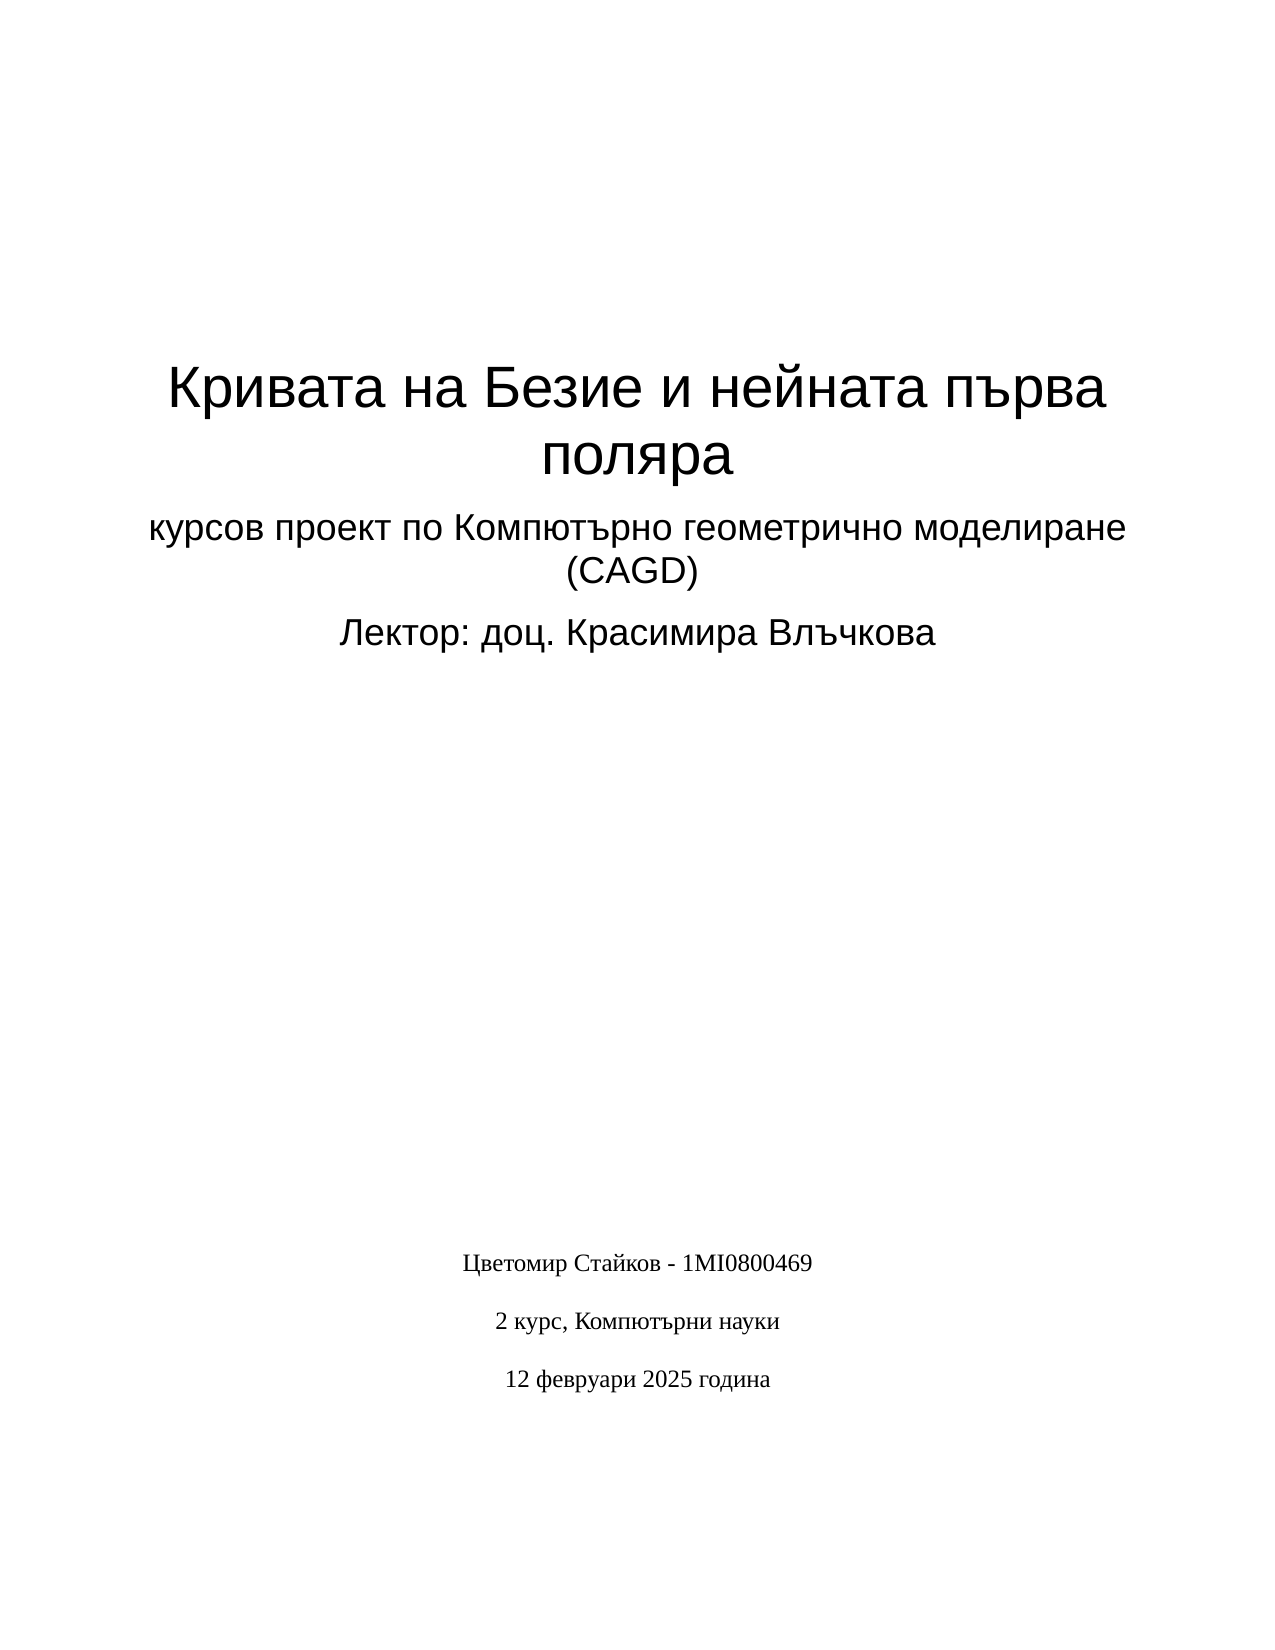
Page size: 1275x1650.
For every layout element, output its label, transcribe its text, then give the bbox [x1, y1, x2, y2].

subtitle Лектор: доц. Красимира Влъчкова [118, 610, 1157, 653]
title Кривата на Безие и нейната първа поляра [118, 352, 1157, 486]
text 12 февруари 2025 година [177, 1364, 1098, 1393]
subtitle курсов проект по Компютърно геометрично моделиране (CAGD) [118, 505, 1157, 591]
text Цветомир Стайков - 1MI0800469 [177, 1248, 1098, 1277]
text 2 курс, Компютърни науки [177, 1306, 1098, 1335]
